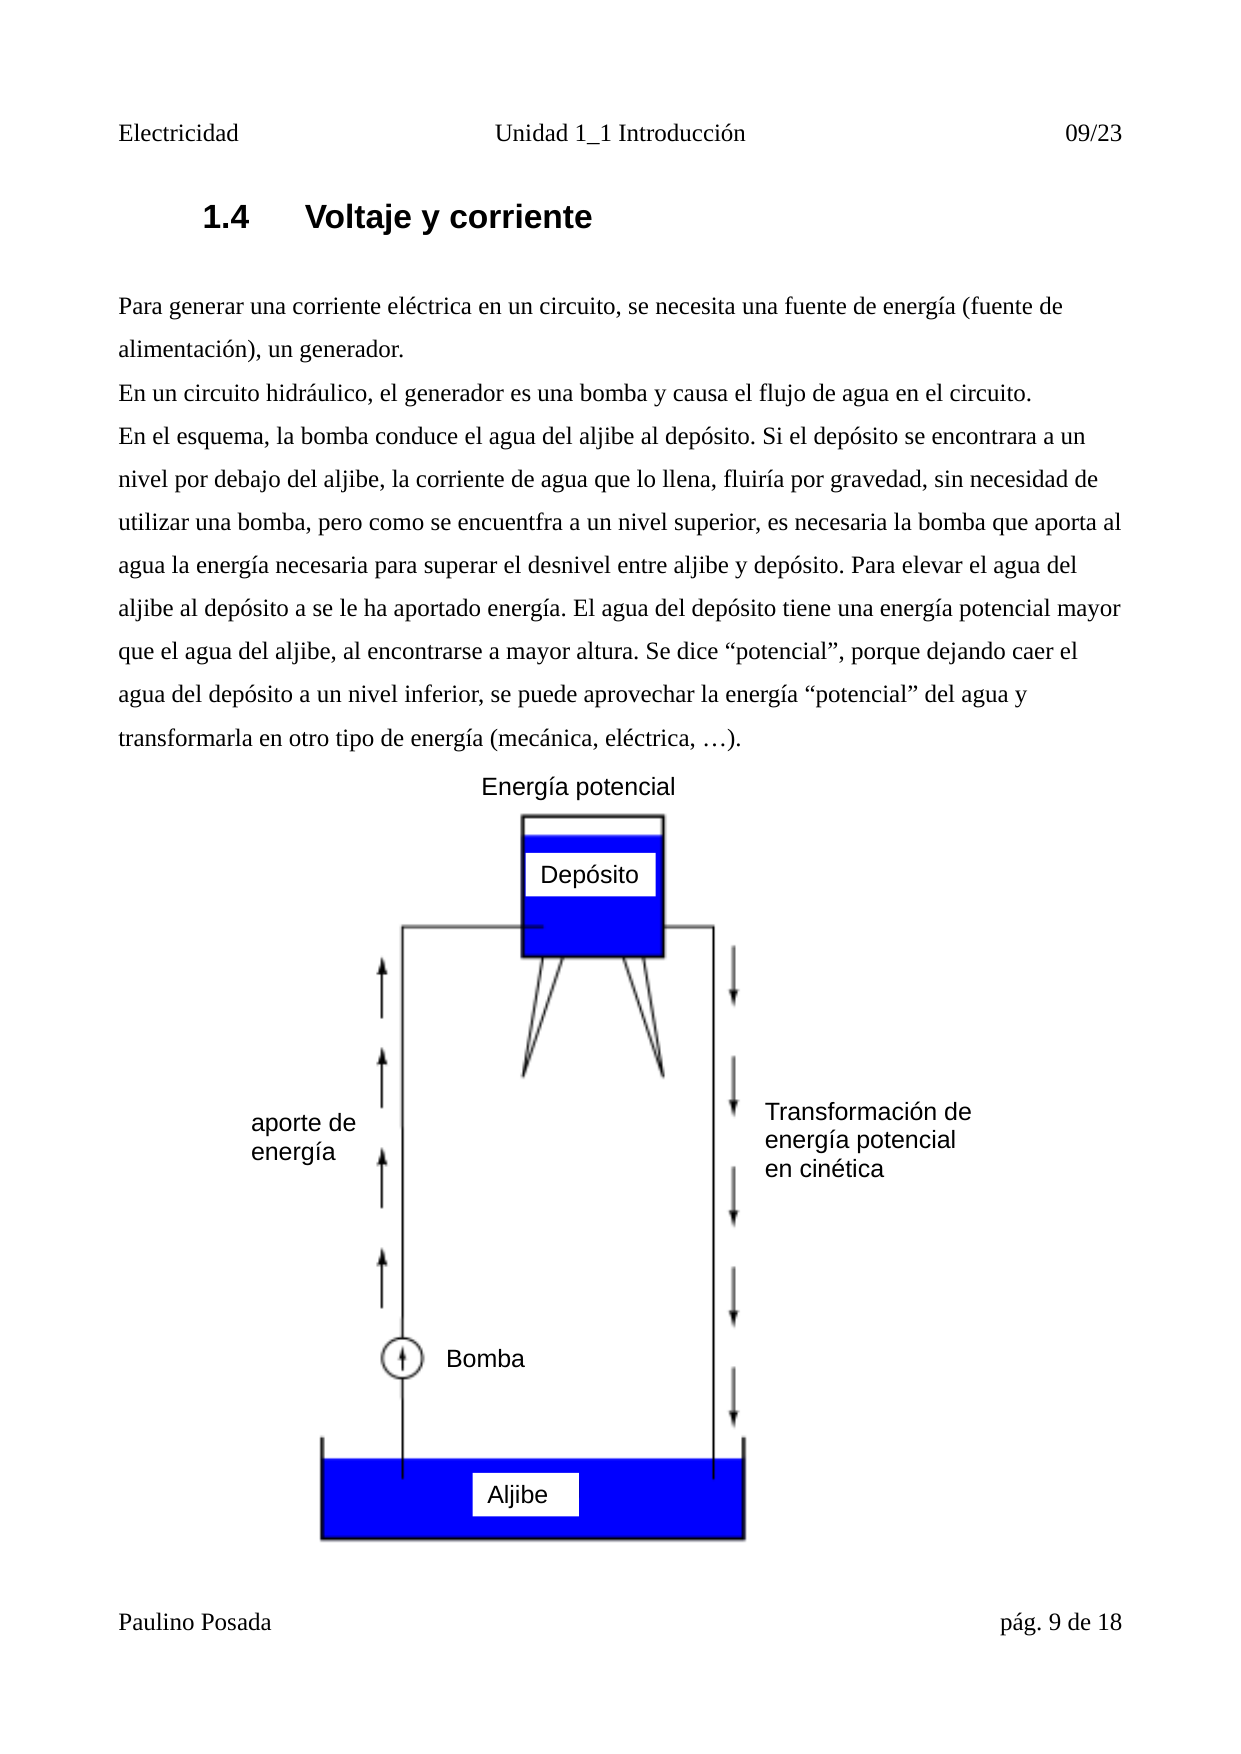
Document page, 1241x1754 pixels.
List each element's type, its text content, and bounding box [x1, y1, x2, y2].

picture [302, 802, 761, 1559]
text Para generar una corriente eléctrica en un circuito, se necesita una fuente de energía (fuente de alimentación), un generador. [118, 291, 1122, 363]
text En un circuito hidráulico, el generador es una bomba y causa el flujo de agua en el circuito. [118, 378, 1122, 406]
subtitle Voltaje y corriente [193, 197, 1122, 236]
text En el esquema, la bomba conduce el agua del aljibe al depósito. Si el depósito se encontrara a un nivel por debajo del aljibe, la corriente de agua que lo llena, fluiría por gravedad, sin necesidad de utilizar una bomba, pero como se encuentfra a un nivel superior, es necesaria la bomba que aporta al agua la energía necesaria para superar el desnivel entre aljibe y depósito. Para elevar el agua del aljibe al depósito a se le ha aportado energía. El agua del depósito tiene una energía potencial mayor que el agua del aljibe, al encontrarse a mayor altura. Se dice “potencial”, porque dejando caer el agua del depósito a un nivel inferior, se puede aprovechar la energía “potencial” del agua y transformarla en otro tipo de energía (mecánica, eléctrica, …). [118, 421, 1122, 751]
